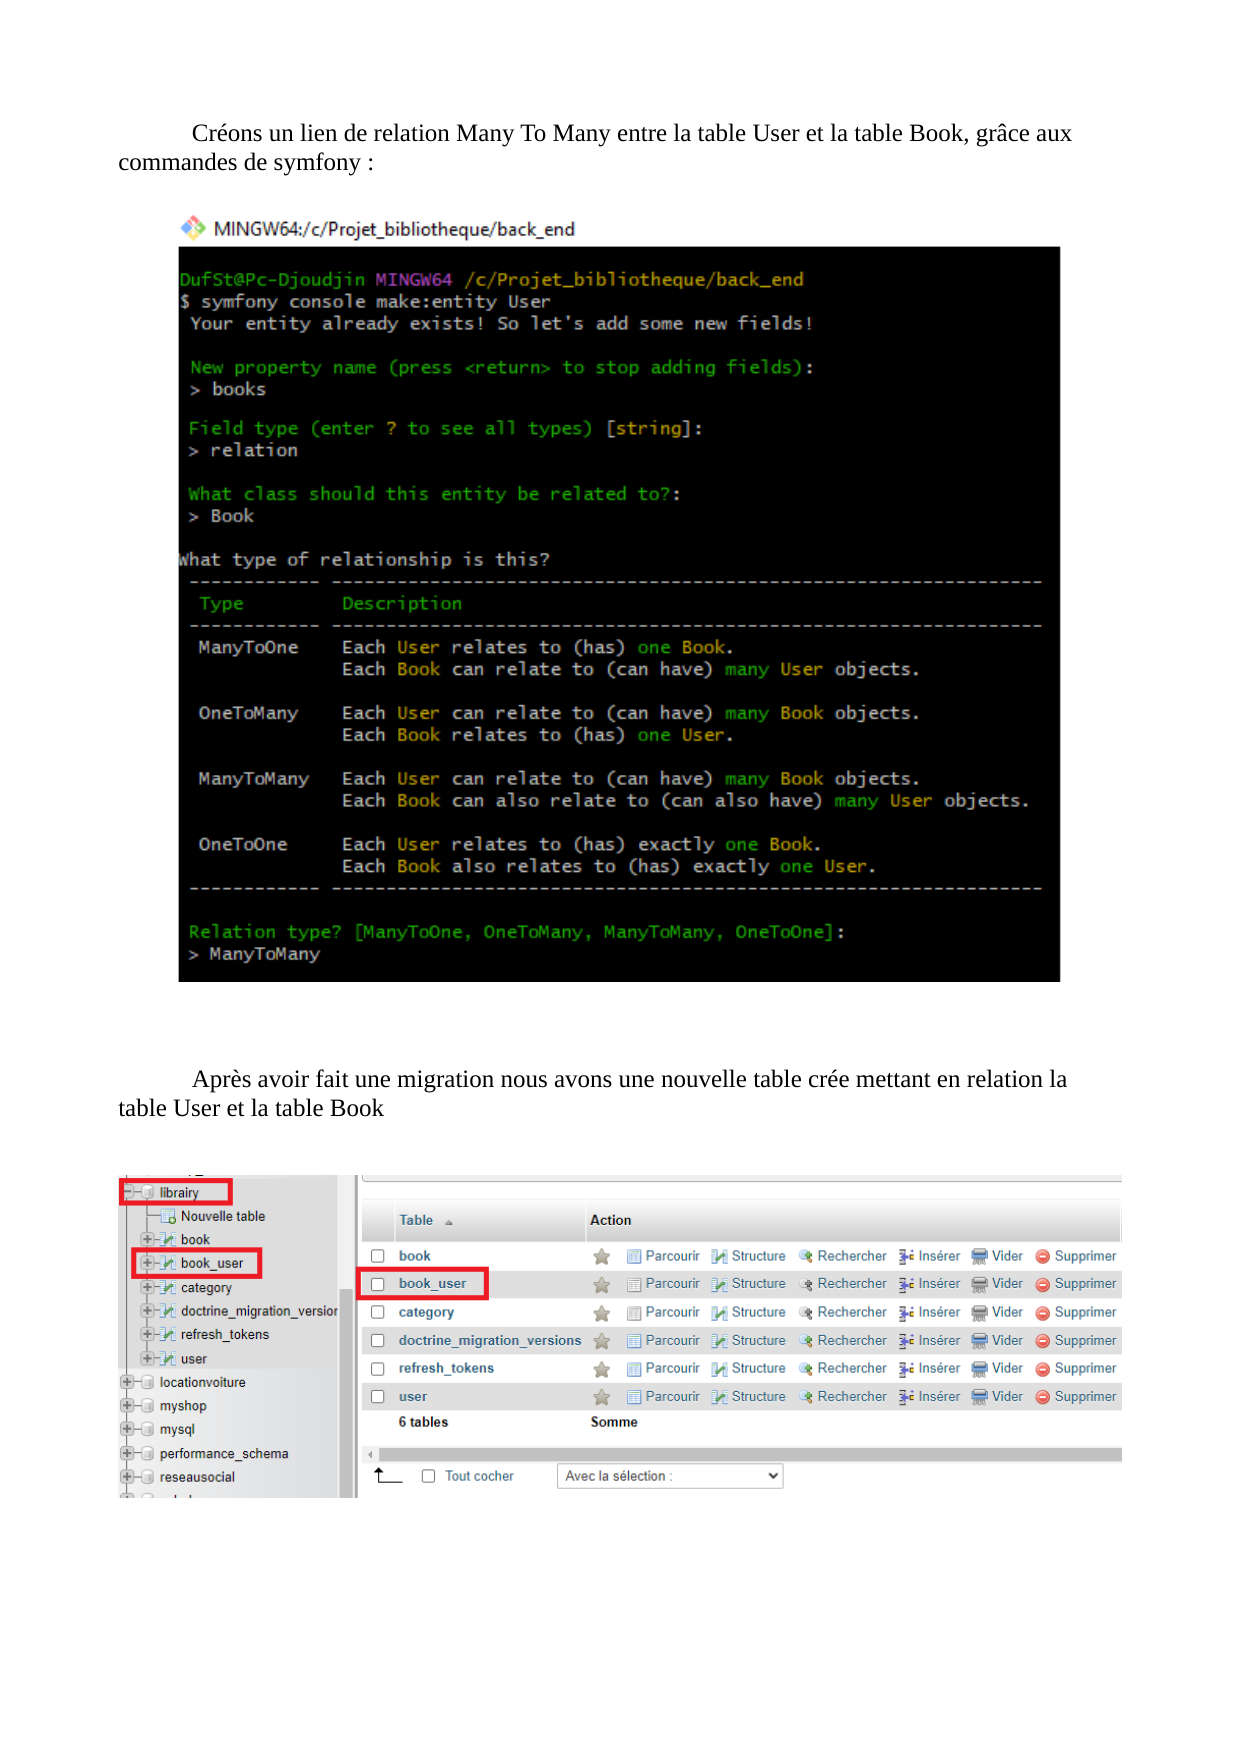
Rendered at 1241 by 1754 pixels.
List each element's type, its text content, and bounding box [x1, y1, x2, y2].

text Créons un lien de relation Many To Many entre la table User et la table Book, grâce aux commandes de symfony : [118, 118, 1122, 176]
picture [178, 211, 1062, 982]
text Après avoir fait une migration nous avons une nouvelle table crée mettant en relation la table User et la table Book [118, 1064, 1122, 1122]
picture [118, 1175, 1122, 1500]
